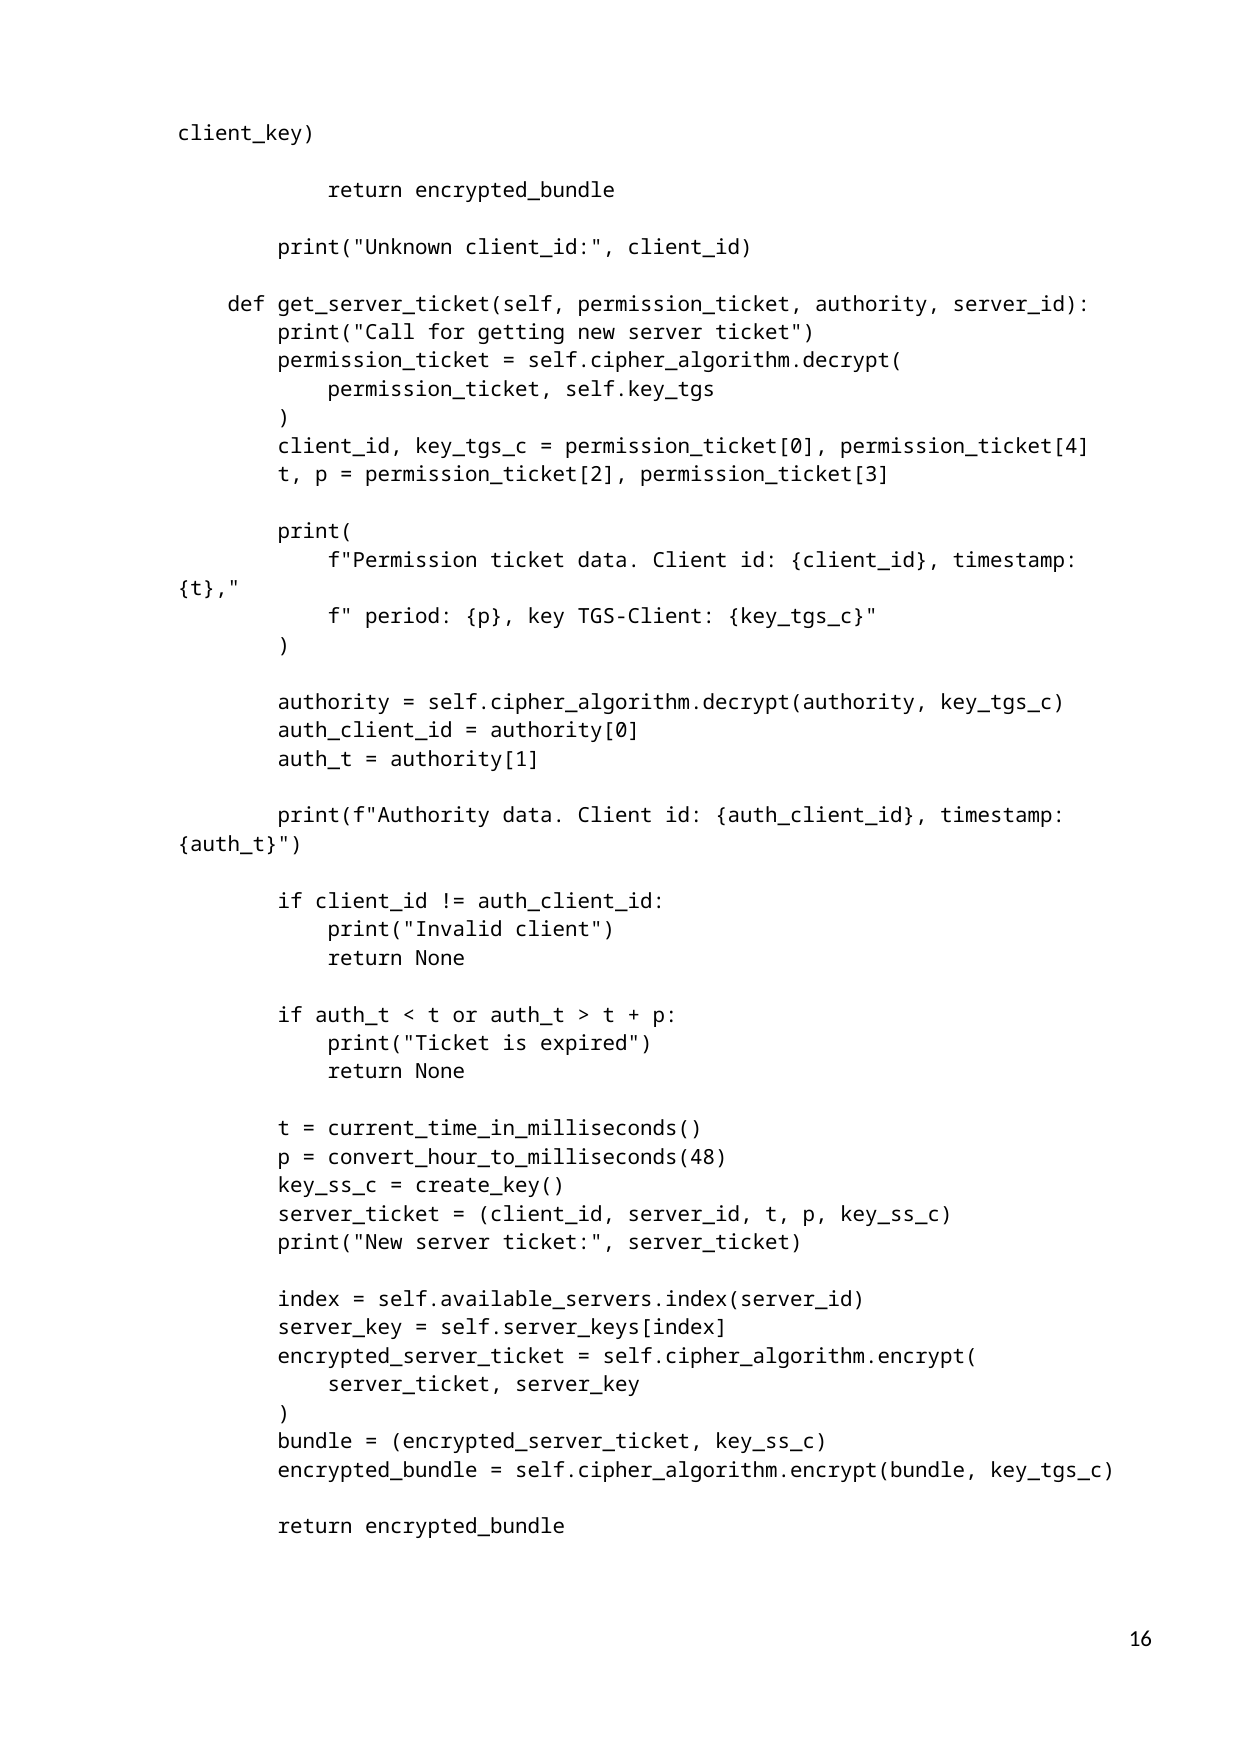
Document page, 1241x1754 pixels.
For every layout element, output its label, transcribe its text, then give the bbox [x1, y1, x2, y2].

text client_key) return encrypted_bundle print("Unknown client_id:", client_id) def get_server_ticket(self, permission_ticket, authority, server_id): print("Call for getting new server ticket") permission_ticket = self.cipher_algorithm.decrypt( permission_ticket, self.key_tgs ) client_id, key_tgs_c = permission_ticket[0], permission_ticket[4] t, p = permission_ticket[2], permission_ticket[3] print( f"Permission ticket data. Client id: {client_id}, timestamp: {t}," f" period: {p}, key TGS-Client: {key_tgs_c}" ) authority = self.cipher_algorithm.decrypt(authority, key_tgs_c) auth_client_id = authority[0] auth_t = authority[1] print(f"Authority data. Client id: {auth_client_id}, timestamp: {auth_t}") if client_id != auth_client_id: print("Invalid client") return None if auth_t < t or auth_t > t + p: print("Ticket is expired") return None t = current_time_in_milliseconds() p = convert_hour_to_milliseconds(48) key_ss_c = create_key() server_ticket = (client_id, server_id, t, p, key_ss_c) print("New server ticket:", server_ticket) index = self.available_servers.index(server_id) server_key = self.server_keys[index] encrypted_server_ticket = self.cipher_algorithm.encrypt( server_ticket, server_key ) bundle = (encrypted_server_ticket, key_ss_c) encrypted_bundle = self.cipher_algorithm.encrypt(bundle, key_tgs_c) return encrypted_bundle [177, 118, 1152, 1597]
